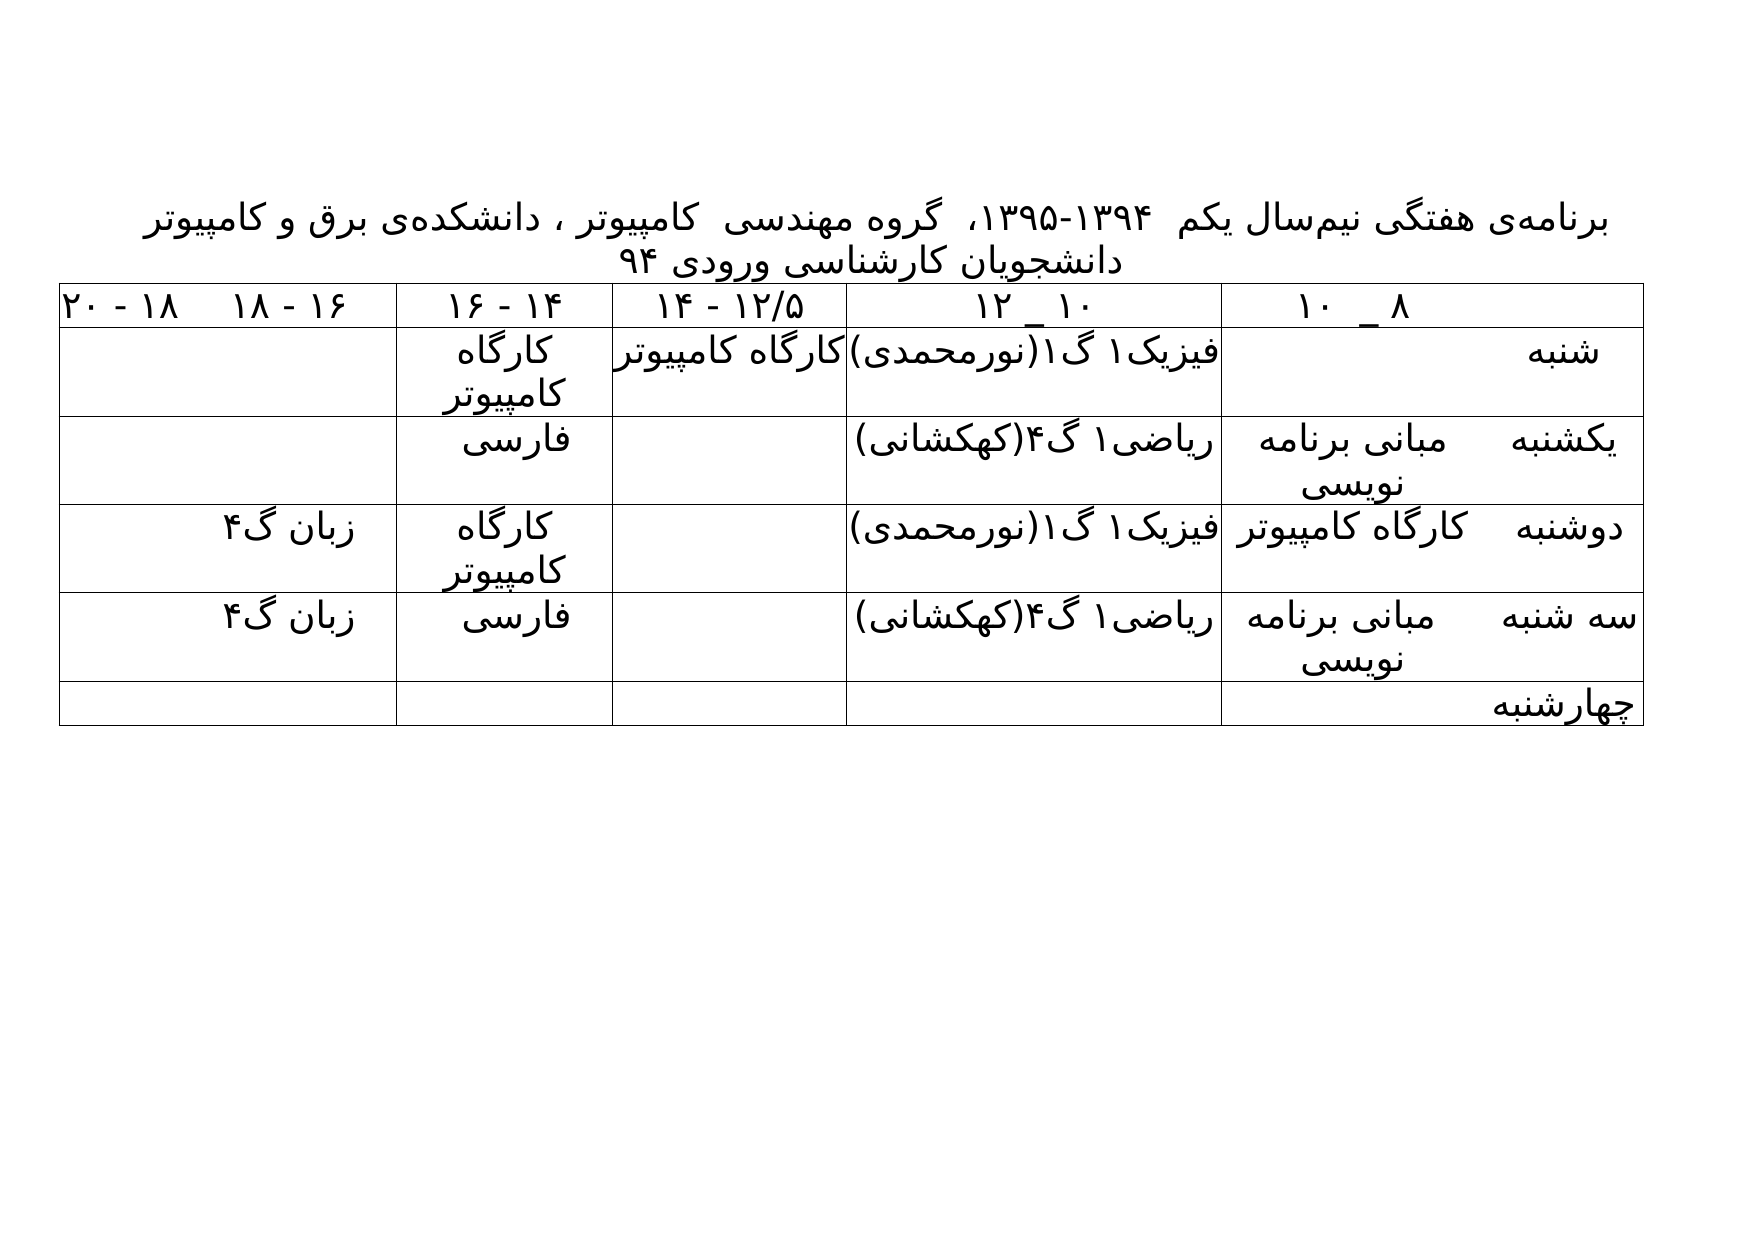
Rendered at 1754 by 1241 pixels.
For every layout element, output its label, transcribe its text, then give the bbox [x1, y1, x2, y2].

table_cell [181, 417, 396, 504]
table_cell فارسی [397, 417, 612, 504]
table_cell ریاضی۱ گ۴(کهکشانی) [847, 593, 1221, 681]
text دانشجویان کارشناسی ورودی ۹۴ [59, 239, 1695, 283]
table_cell زبان گ۴ [181, 505, 396, 592]
table_cell [1222, 682, 1483, 725]
text برنامه‌ی هفتگی نیم‌سال یکم ۱۳۹۴-۱۳۹۵، گروه مهندسی کامپیوتر ، دانشکده‌ی برق و کامپیوتر [59, 195, 1695, 239]
table_cell شنبه [1484, 328, 1643, 416]
table_header [1484, 284, 1643, 327]
table_header ۸ _ ۱۰ [1222, 284, 1483, 327]
table_cell ریاضی۱ گ۴(کهکشانی) [847, 417, 1221, 504]
table_cell زبان گ۴ [181, 593, 396, 681]
table_cell [613, 417, 846, 504]
table_cell [60, 328, 181, 416]
table_cell چهارشنبه [1484, 682, 1643, 725]
table_cell کارگاه کامپیوتر [1222, 505, 1483, 592]
table_cell [397, 682, 612, 725]
table_cell [1222, 328, 1483, 416]
table_cell [613, 505, 846, 592]
table_cell [60, 682, 181, 725]
table_cell کارگاه کامپیوتر [613, 328, 846, 416]
table_cell [60, 593, 181, 681]
table_cell مبانی برنامه نویسی [1222, 417, 1483, 504]
table_cell مبانی برنامه نویسی [1222, 593, 1483, 681]
table_cell [60, 505, 181, 592]
table_header ۱۲/۵ - ۱۴ [613, 284, 846, 327]
table_cell [181, 328, 396, 416]
table_cell فارسی [397, 593, 612, 681]
table_cell فیزیک۱ گ۱(نورمحمدی) [847, 505, 1221, 592]
table_cell [181, 682, 396, 725]
table_header ۱۸ - ۲۰ [60, 284, 181, 327]
table_cell فیزیک۱ گ۱(نورمحمدی) [847, 328, 1221, 416]
table_cell دوشنبه [1484, 505, 1643, 592]
table_header ۱۴ - ۱۶ [397, 284, 612, 327]
table_cell [60, 417, 181, 504]
table_cell [847, 682, 1221, 725]
table_header ۱۶ - ۱۸ [181, 284, 396, 327]
table_cell کارگاه کامپیوتر [397, 505, 612, 592]
table_cell [613, 593, 846, 681]
table_cell [613, 682, 846, 725]
table_cell کارگاه کامپیوتر [397, 328, 612, 416]
table_cell سه شنبه [1484, 593, 1643, 681]
table_header ۱۰ _ ۱۲ [847, 284, 1221, 327]
table_cell یکشنبه [1484, 417, 1643, 504]
